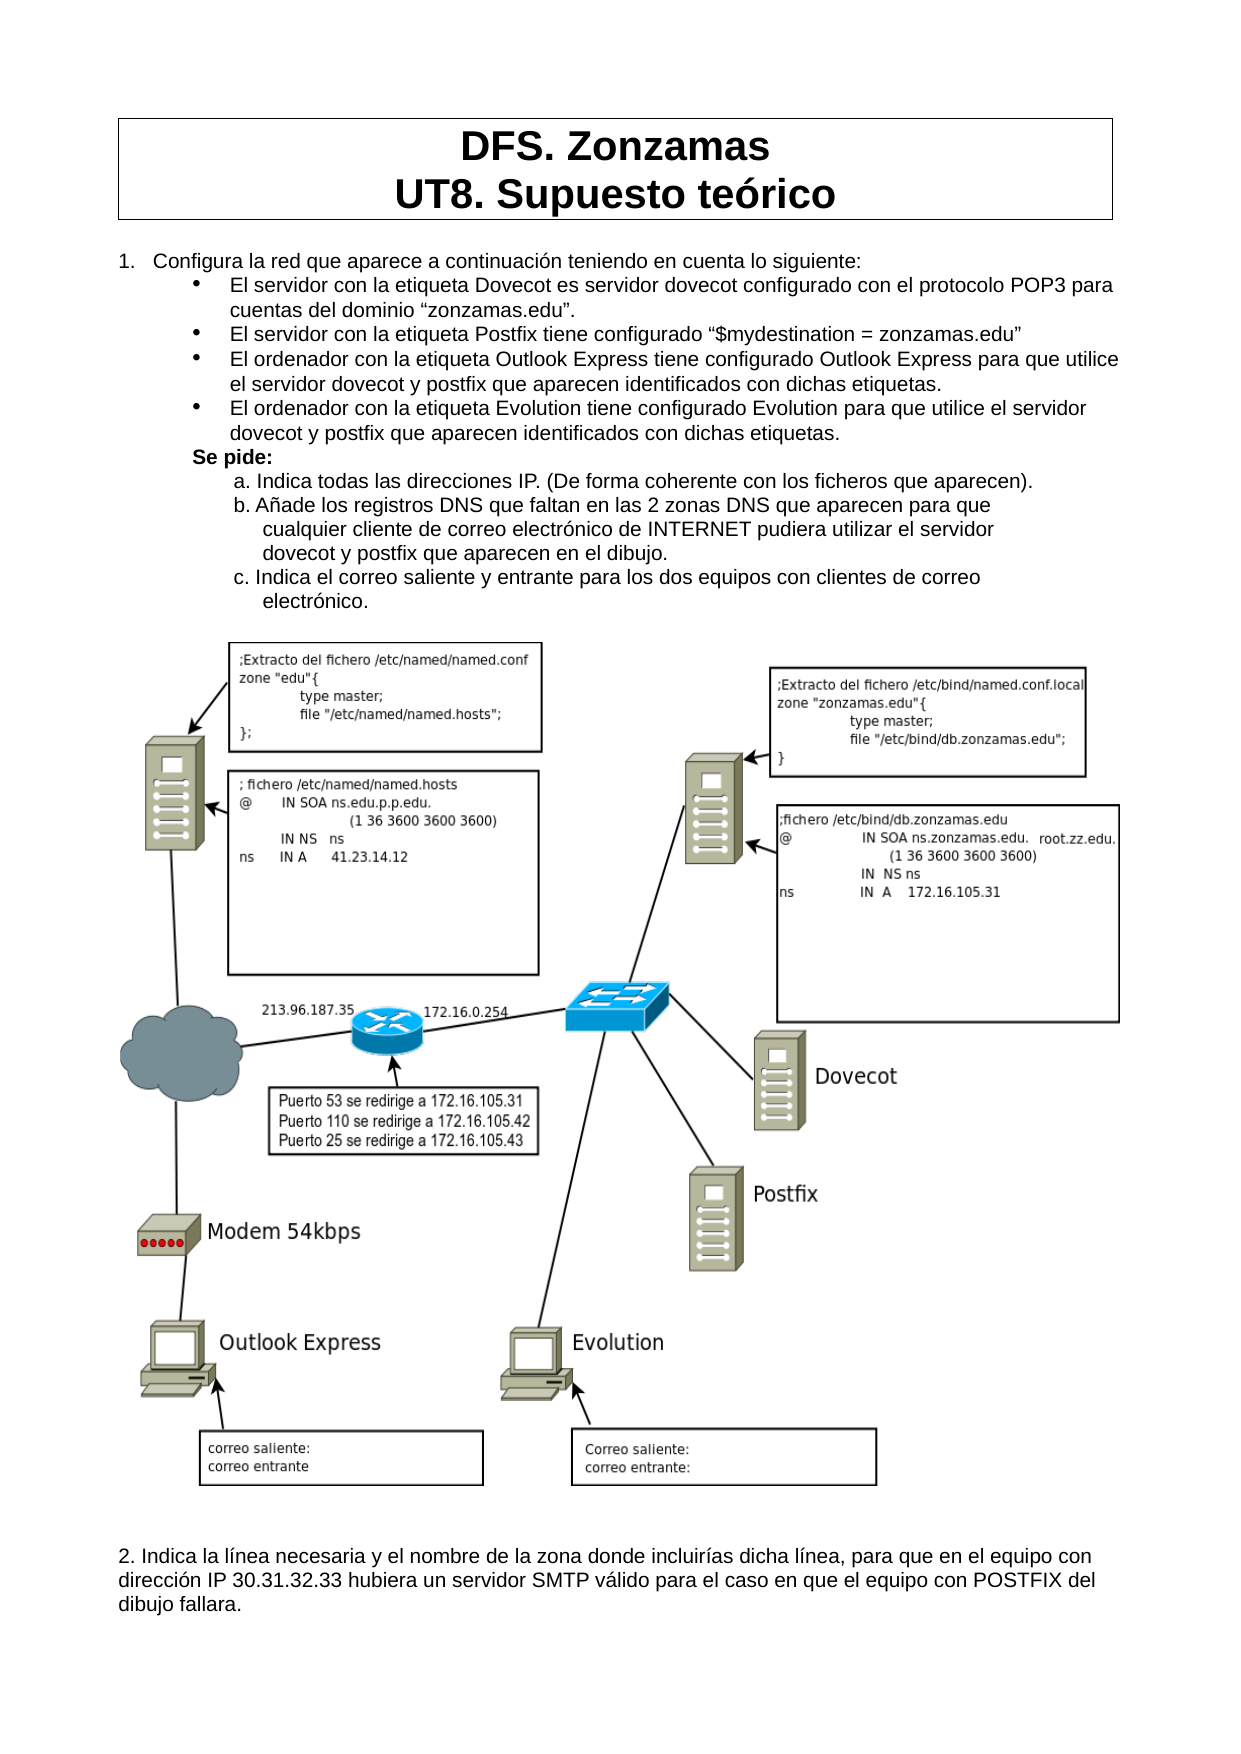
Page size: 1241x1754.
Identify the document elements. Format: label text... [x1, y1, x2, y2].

text c. Indica el correo saliente y entrante para los dos equipos con clientes de correo [118, 565, 1122, 589]
text 1. Configura la red que aparece a continuación teniendo en cuenta lo siguiente: [118, 249, 1122, 273]
list El ordenador con la etiqueta Evolution tiene configurado Evolution para que utilice el servidor dovecot y postfix que aparecen identificados con dichas etiquetas. [192, 396, 1122, 445]
text b. Añade los registros DNS que faltan en las 2 zonas DNS que aparecen para que [118, 493, 1122, 517]
text cualquier cliente de correo electrónico de INTERNET pudiera utilizar el servidor [118, 517, 1122, 541]
text a. Indica todas las direcciones IP. (De forma coherente con los ficheros que aparecen). [118, 469, 1122, 493]
text DFS. Zonzamas [119, 119, 1112, 166]
list El servidor con la etiqueta Postfix tiene configurado “$mydestination = zonzamas.edu” [192, 322, 1122, 347]
text Se pide: [192, 445, 1122, 469]
text UT8. Supuesto teórico [119, 166, 1112, 219]
list El ordenador con la etiqueta Outlook Express tiene configurado Outlook Express para que utilice el servidor dovecot y postfix que aparecen identificados con dichas etiquetas. [192, 347, 1122, 396]
picture [120, 642, 1120, 1486]
text electrónico. [118, 589, 1122, 613]
list El servidor con la etiqueta Dovecot es servidor dovecot configurado con el protocolo POP3 para cuentas del dominio “zonzamas.edu”. [192, 273, 1122, 322]
text 2. Indica la línea necesaria y el nombre de la zona donde incluirías dicha línea, para que en el equipo con dirección IP 30.31.32.33 hubiera un servidor SMTP válido para el caso en que el equipo con POSTFIX del dibujo fallara. [118, 1544, 1122, 1616]
text dovecot y postfix que aparecen en el dibujo. [118, 541, 1122, 565]
